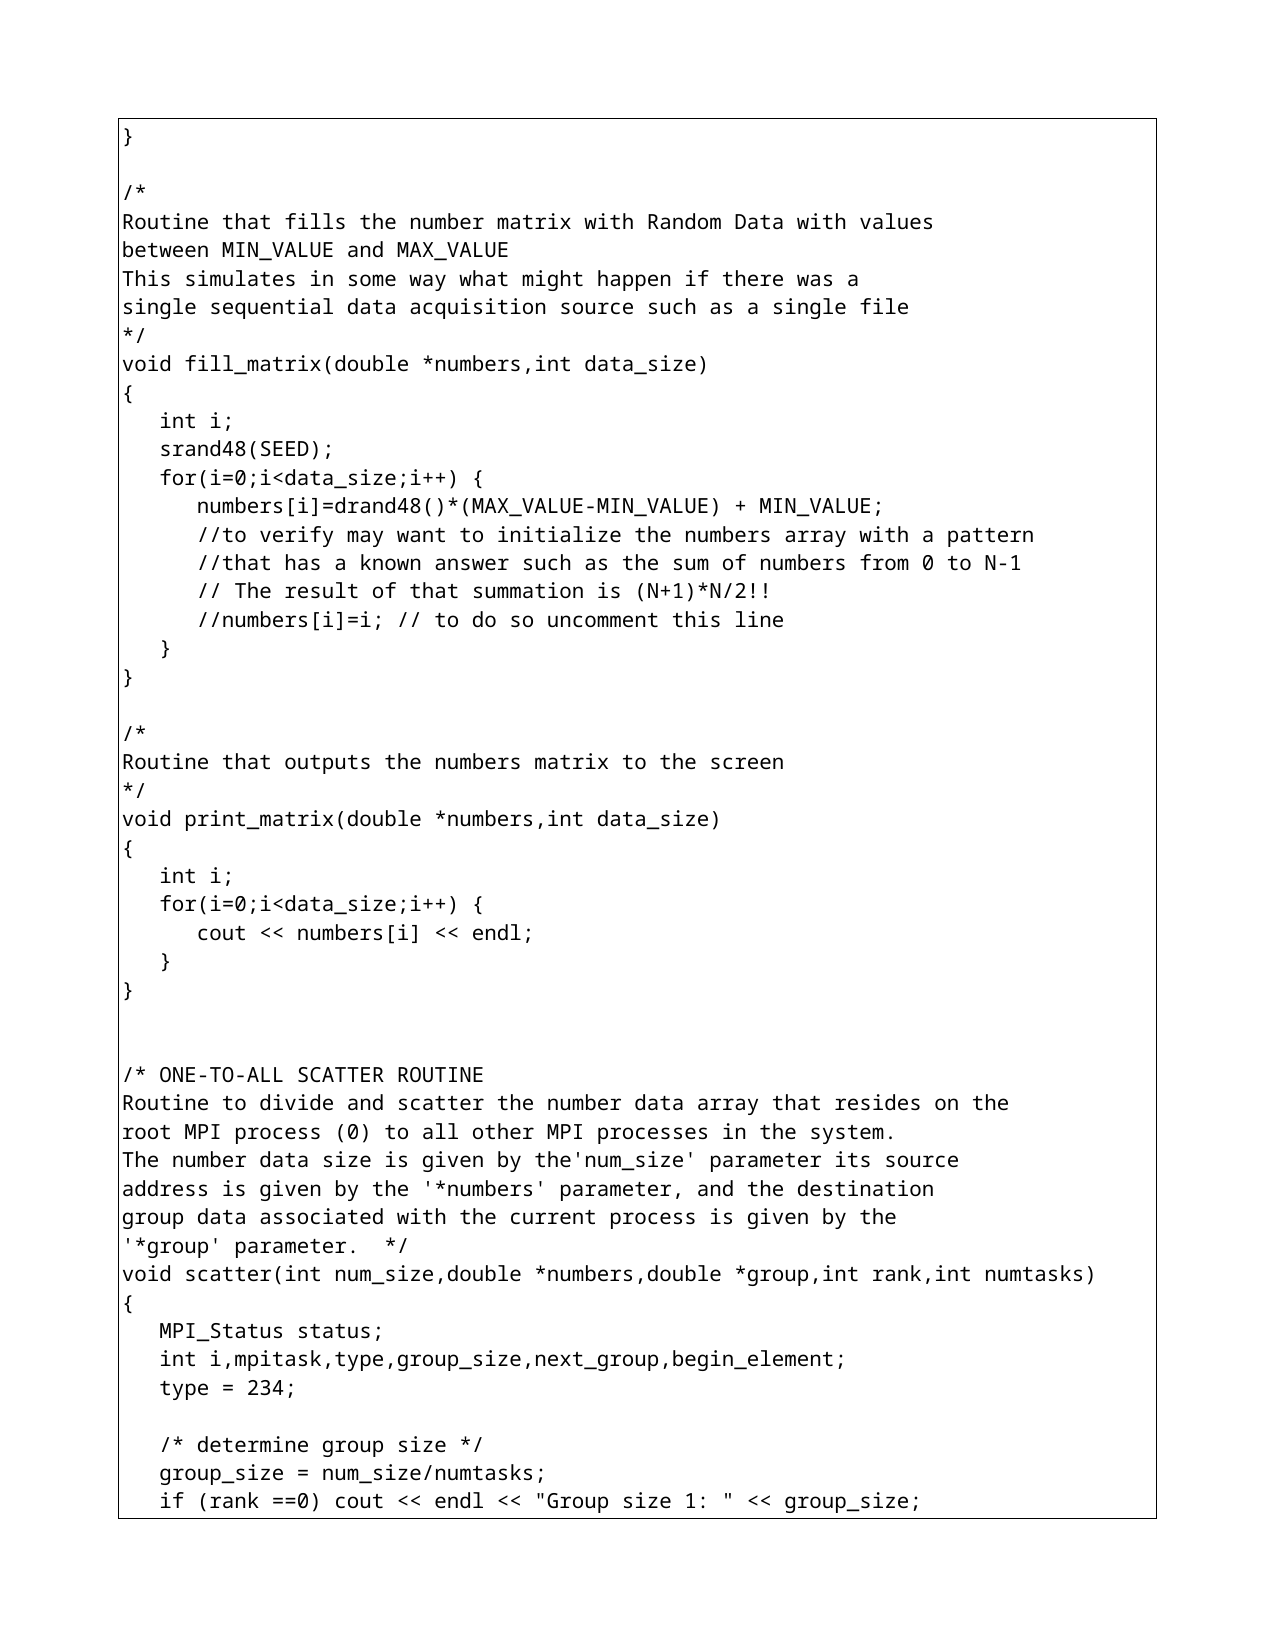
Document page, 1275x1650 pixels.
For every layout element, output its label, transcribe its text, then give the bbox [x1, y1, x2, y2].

text /* [119, 175, 1156, 203]
text */ [119, 317, 1156, 346]
text */ [119, 772, 1156, 801]
text group_size = num_size/numtasks; [119, 1455, 1156, 1483]
text This simulates in some way what might happen if there was a [119, 260, 1156, 289]
text group data associated with the current process is given by the [119, 1199, 1156, 1227]
text void print_matrix(double *numbers,int data_size) [119, 801, 1156, 829]
text { [119, 829, 1156, 857]
text /* determine group size */ [119, 1426, 1156, 1455]
text srand48(SEED); [119, 431, 1156, 459]
text /* [119, 715, 1156, 744]
text //numbers[i]=i; // to do so uncomment this line [119, 602, 1156, 630]
text } [119, 971, 1156, 1003]
text The number data size is given by the'num_size' parameter its source [119, 1142, 1156, 1170]
text Routine that outputs the numbers matrix to the screen [119, 744, 1156, 772]
text void scatter(int num_size,double *numbers,double *group,int rank,int numtasks) [119, 1256, 1156, 1284]
text int i,mpitask,type,group_size,next_group,begin_element; [119, 1341, 1156, 1369]
text address is given by the '*numbers' parameter, and the destination [119, 1170, 1156, 1199]
text int i; [119, 402, 1156, 431]
text for(i=0;i<data_size;i++) { [119, 886, 1156, 914]
text { [119, 374, 1156, 402]
text between MIN_VALUE and MAX_VALUE [119, 232, 1156, 260]
text Routine to divide and scatter the number data array that resides on the [119, 1085, 1156, 1113]
text //to verify may want to initialize the numbers array with a pattern [119, 516, 1156, 545]
text for(i=0;i<data_size;i++) { [119, 459, 1156, 488]
text } [119, 630, 1156, 658]
text int i; [119, 857, 1156, 886]
text void fill_matrix(double *numbers,int data_size) [119, 346, 1156, 374]
text /* ONE-TO-ALL SCATTER ROUTINE [119, 1057, 1156, 1085]
text root MPI process (0) to all other MPI processes in the system. [119, 1113, 1156, 1142]
text MPI_Status status; [119, 1312, 1156, 1341]
text '*group' parameter. */ [119, 1227, 1156, 1256]
text if (rank ==0) cout << endl << "Group size 1: " << group_size; [119, 1483, 1156, 1518]
text } [119, 658, 1156, 690]
text //that has a known answer such as the sum of numbers from 0 to N-1 [119, 545, 1156, 573]
text // The result of that summation is (N+1)*N/2!! [119, 573, 1156, 602]
text { [119, 1284, 1156, 1312]
text } [119, 943, 1156, 971]
text numbers[i]=drand48()*(MAX_VALUE-MIN_VALUE) + MIN_VALUE; [119, 488, 1156, 516]
text cout << numbers[i] << endl; [119, 914, 1156, 943]
text } [119, 119, 1156, 150]
text Routine that fills the number matrix with Random Data with values [119, 203, 1156, 232]
text single sequential data acquisition source such as a single file [119, 289, 1156, 317]
text type = 234; [119, 1369, 1156, 1401]
